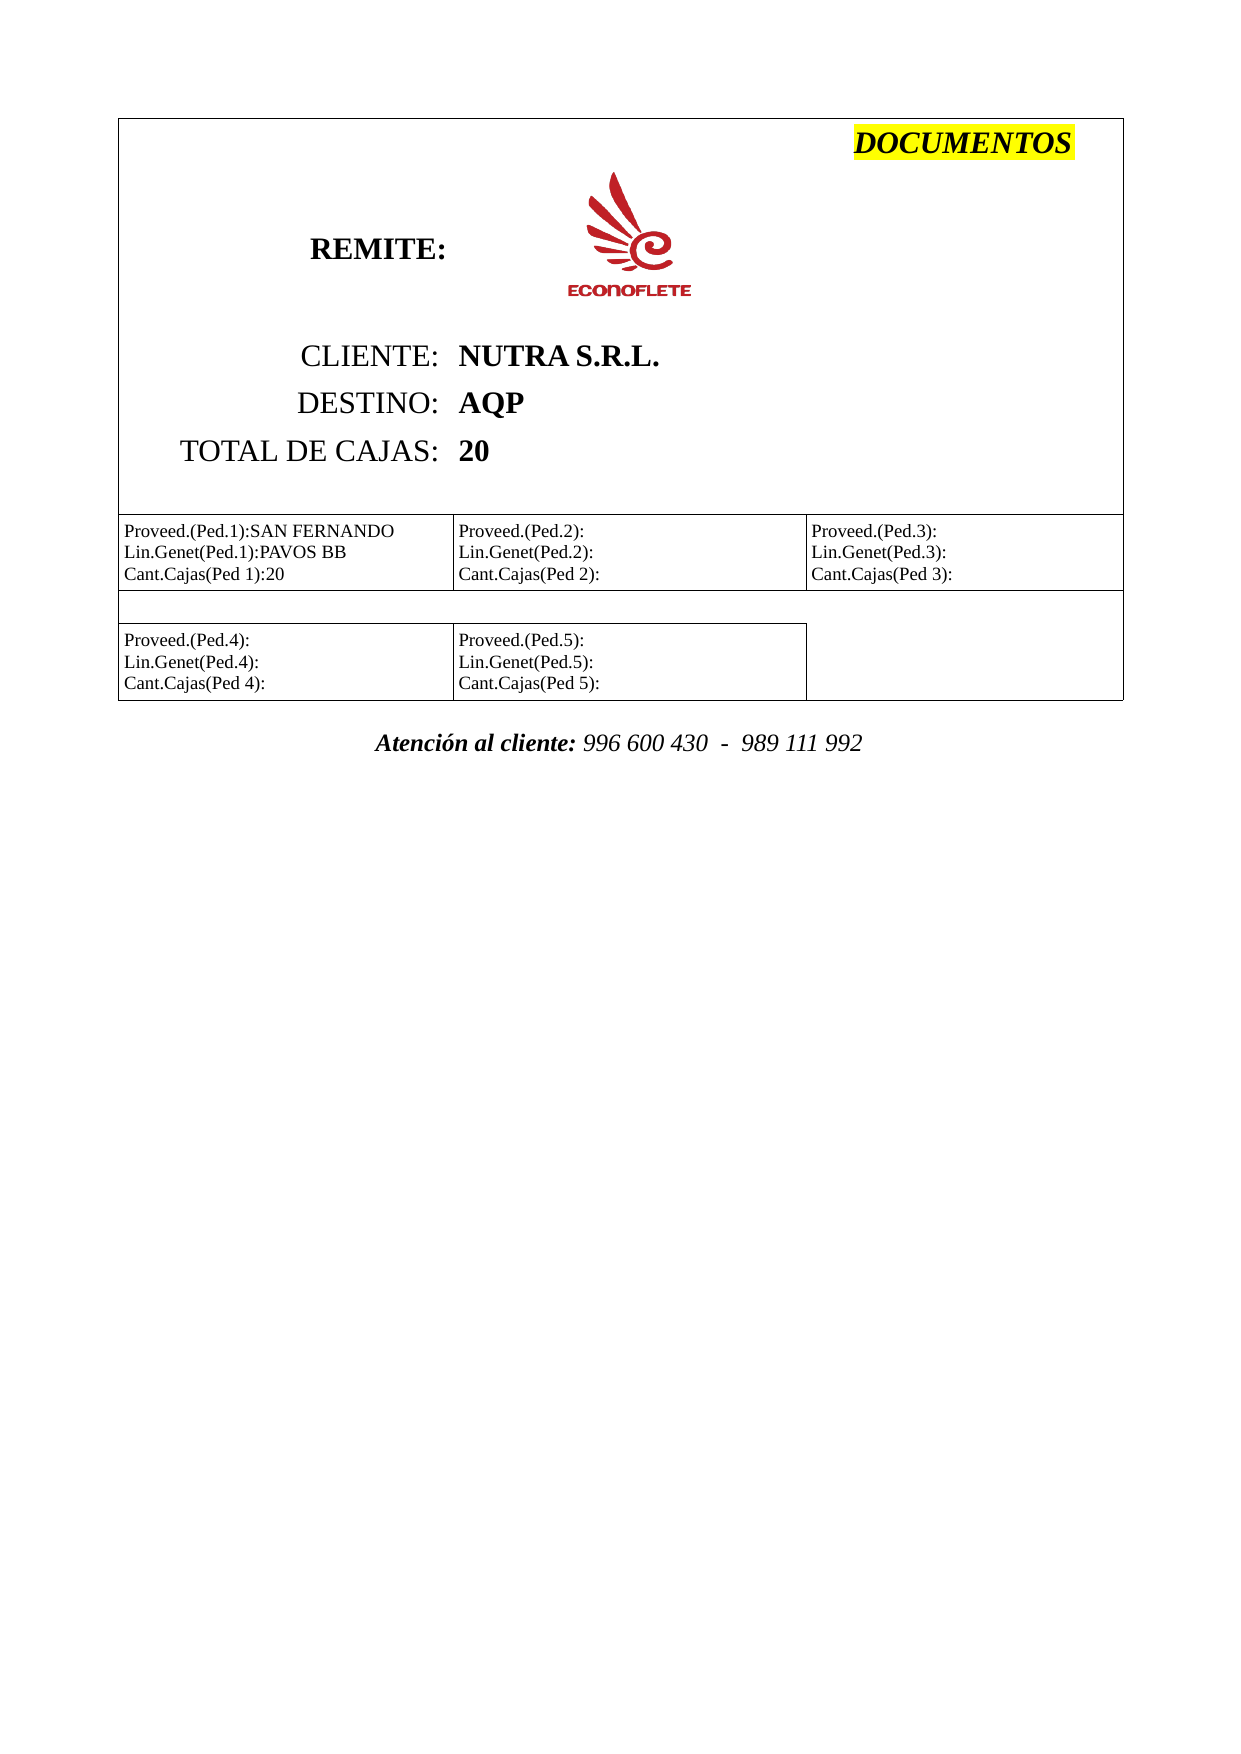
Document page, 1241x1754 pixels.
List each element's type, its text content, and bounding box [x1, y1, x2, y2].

table_cell [119, 474, 453, 514]
table_cell [453, 474, 806, 514]
table_cell DESTINO: [119, 379, 453, 426]
table_header DOCUMENTOS [806, 119, 1123, 166]
table_cell NUTRA S.R.L. [453, 332, 1123, 379]
table_cell CLIENTE: [119, 332, 453, 379]
table_cell [453, 591, 806, 623]
table_cell [806, 379, 1123, 426]
table_cell AQP [453, 379, 806, 426]
picture [552, 171, 707, 297]
table_cell Proveed.(Ped.1):SAN FERNANDO Lin.Genet(Ped.1):PAVOS BB Cant.Cajas(Ped 1):20 [119, 515, 453, 590]
table_cell [806, 591, 1123, 623]
table_cell [806, 166, 1123, 332]
table_cell Proveed.(Ped.4): Lin.Genet(Ped.4): Cant.Cajas(Ped 4): [119, 624, 453, 699]
table_cell REMITE: [119, 166, 453, 332]
table_cell Proveed.(Ped.5): Lin.Genet(Ped.5): Cant.Cajas(Ped 5): [454, 624, 806, 699]
table_header [119, 119, 453, 166]
table_cell [806, 474, 1123, 514]
table_header [453, 119, 806, 166]
table_cell TOTAL DE CAJAS: [119, 426, 453, 474]
table_cell Proveed.(Ped.2): Lin.Genet(Ped.2): Cant.Cajas(Ped 2): [454, 515, 806, 590]
table_cell 20 [453, 426, 1123, 474]
text Atención al cliente: 996 600 430 - 989 111 992 [118, 728, 1122, 757]
table_cell [119, 591, 453, 623]
table_cell Proveed.(Ped.3): Lin.Genet(Ped.3): Cant.Cajas(Ped 3): [807, 515, 1123, 590]
table_cell [453, 166, 806, 332]
table_cell [807, 623, 1123, 699]
